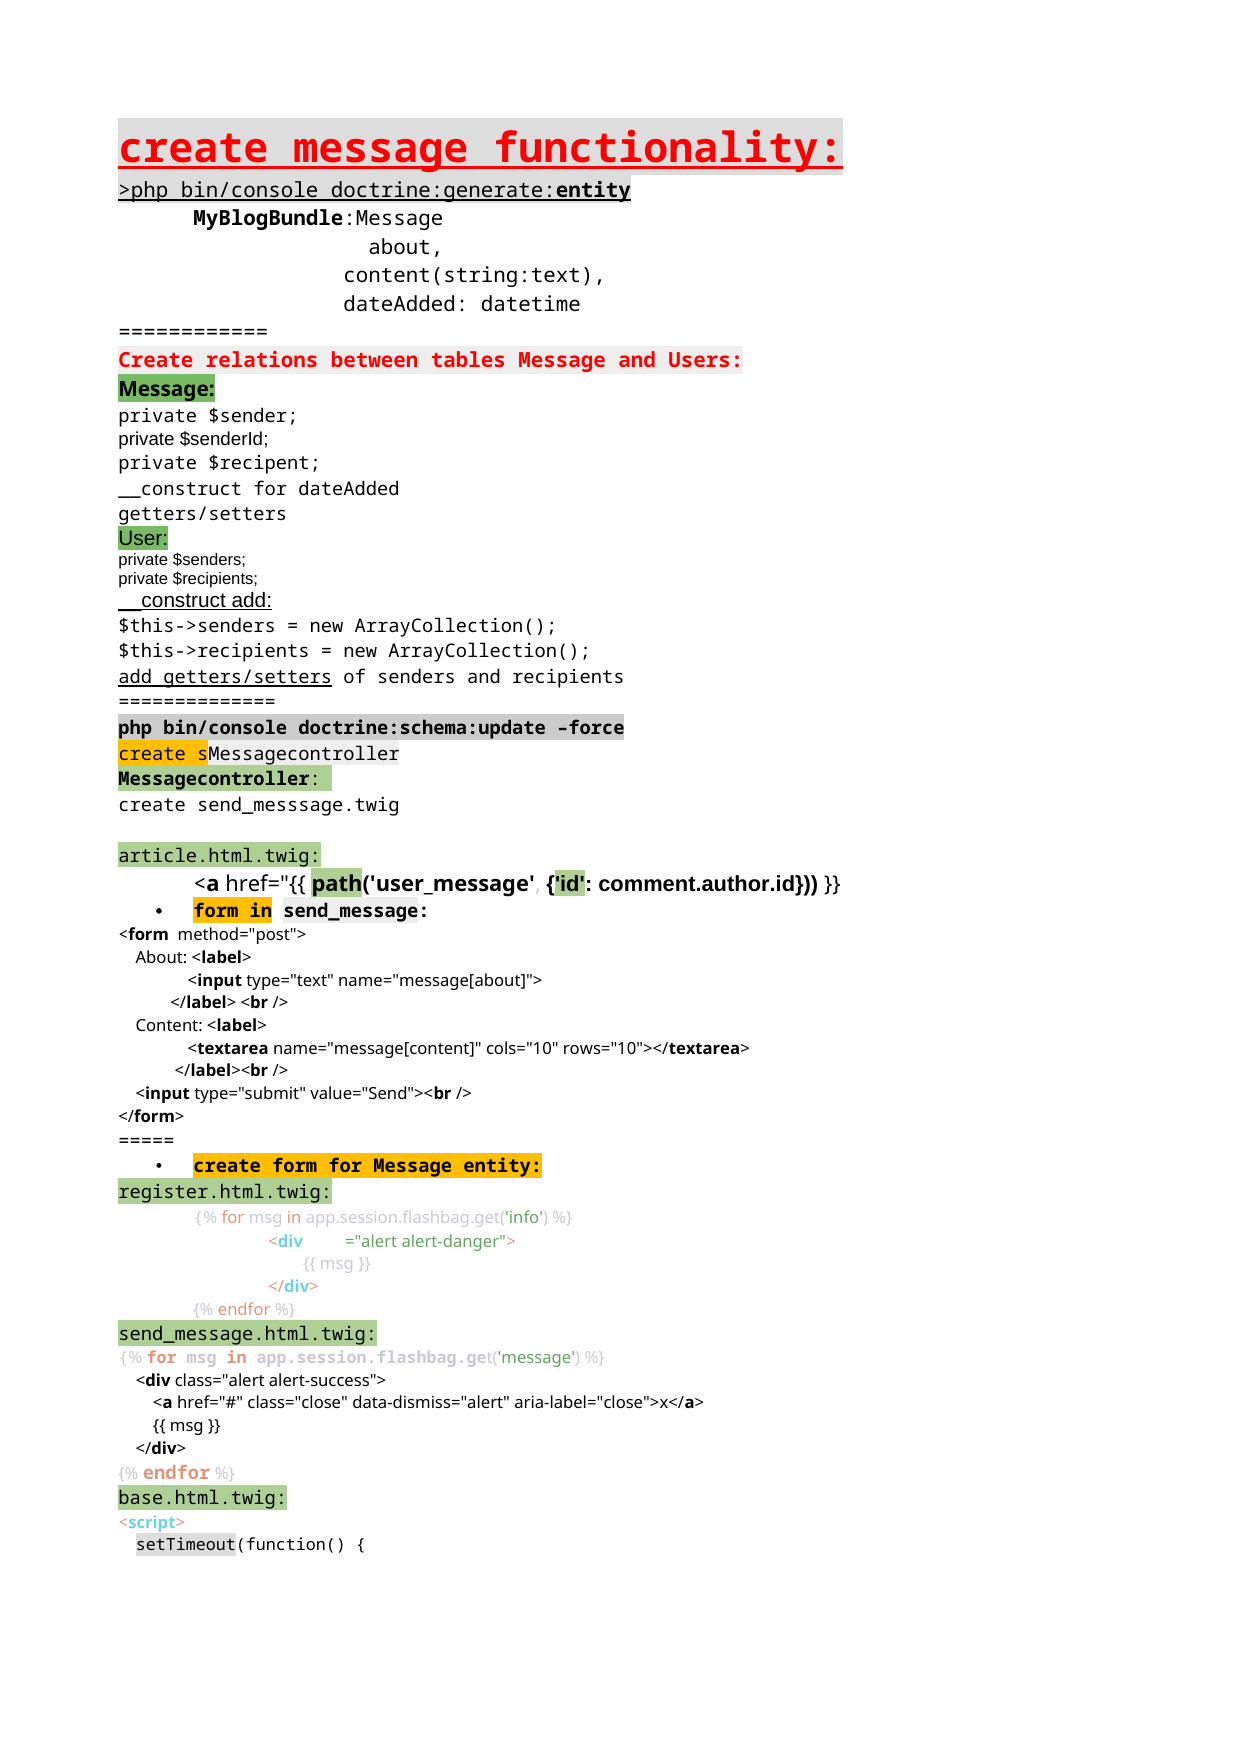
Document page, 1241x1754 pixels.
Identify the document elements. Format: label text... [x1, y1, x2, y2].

text php bin/console doctrine:schema:update –force [118, 714, 1122, 740]
text content(string:text), [118, 260, 1122, 289]
text Message: [118, 374, 1122, 402]
text getters/setters [118, 501, 1122, 526]
text create sMessagecontroller [118, 740, 1122, 765]
text <script> setTimeout(function() { [118, 1510, 1122, 1556]
text <form method="post"> About: <label> <input type="text" name="message[about]"> </label> <br /> Content: <label> <textarea name="message[content]" cols="10" rows="10"></textarea> </label><br /> <input type="submit" value="Send"><br /> </form> [118, 923, 1122, 1127]
text register.html.twig: [118, 1178, 1122, 1204]
text MyBlogBundle:Message [118, 203, 1122, 232]
list create form for Message entity: [156, 1153, 1122, 1178]
text private $senders; [118, 550, 1122, 569]
text {% for msg in app.session.flashbag.get('message') %} <div class="alert alert-success"> <a href="#" class="close" data-dismiss="alert" aria-label="close">x</a> {{ msg }} </div> {% endfor %} [118, 1346, 1122, 1485]
text ============== [118, 689, 1122, 714]
text add getters/setters of senders and recipients [118, 663, 1122, 689]
text create message functionality: [118, 118, 1122, 175]
text dateAdded: datetime [118, 289, 1122, 317]
text <a href="{{ path('user_message', {'id': comment.author.id})) }} [118, 867, 1122, 897]
text __construct add: [118, 588, 1122, 612]
text >php bin/console doctrine:generate:entity [118, 175, 1122, 203]
text ============ [118, 317, 1122, 346]
text private $recipients; [118, 569, 1122, 588]
text create send_messsage.twig [118, 791, 1122, 816]
text about, [118, 232, 1122, 260]
text ===== [118, 1127, 1122, 1153]
text $this->recipients = new ArrayCollection(); [118, 638, 1122, 663]
text base.html.twig: [118, 1485, 1122, 1510]
text send_message.html.twig: [118, 1320, 1122, 1346]
text Create relations between tables Message and Users: [118, 346, 1122, 374]
text {% for msg in app.session.flashbag.get('info') %} <div class="alert alert-danger"> {{ msg }} </div> {% endfor %} [118, 1204, 1122, 1320]
text private $senderId; private $recipent; [118, 428, 1122, 475]
text __construct for dateAdded [118, 475, 1122, 501]
list form in send_message: [156, 897, 1122, 923]
text User: [118, 526, 1122, 550]
text $this->senders = new ArrayCollection(); [118, 612, 1122, 638]
text Messagecontroller: [118, 765, 1122, 791]
text article.html.twig: [118, 842, 1122, 867]
text private $sender; [118, 402, 1122, 428]
